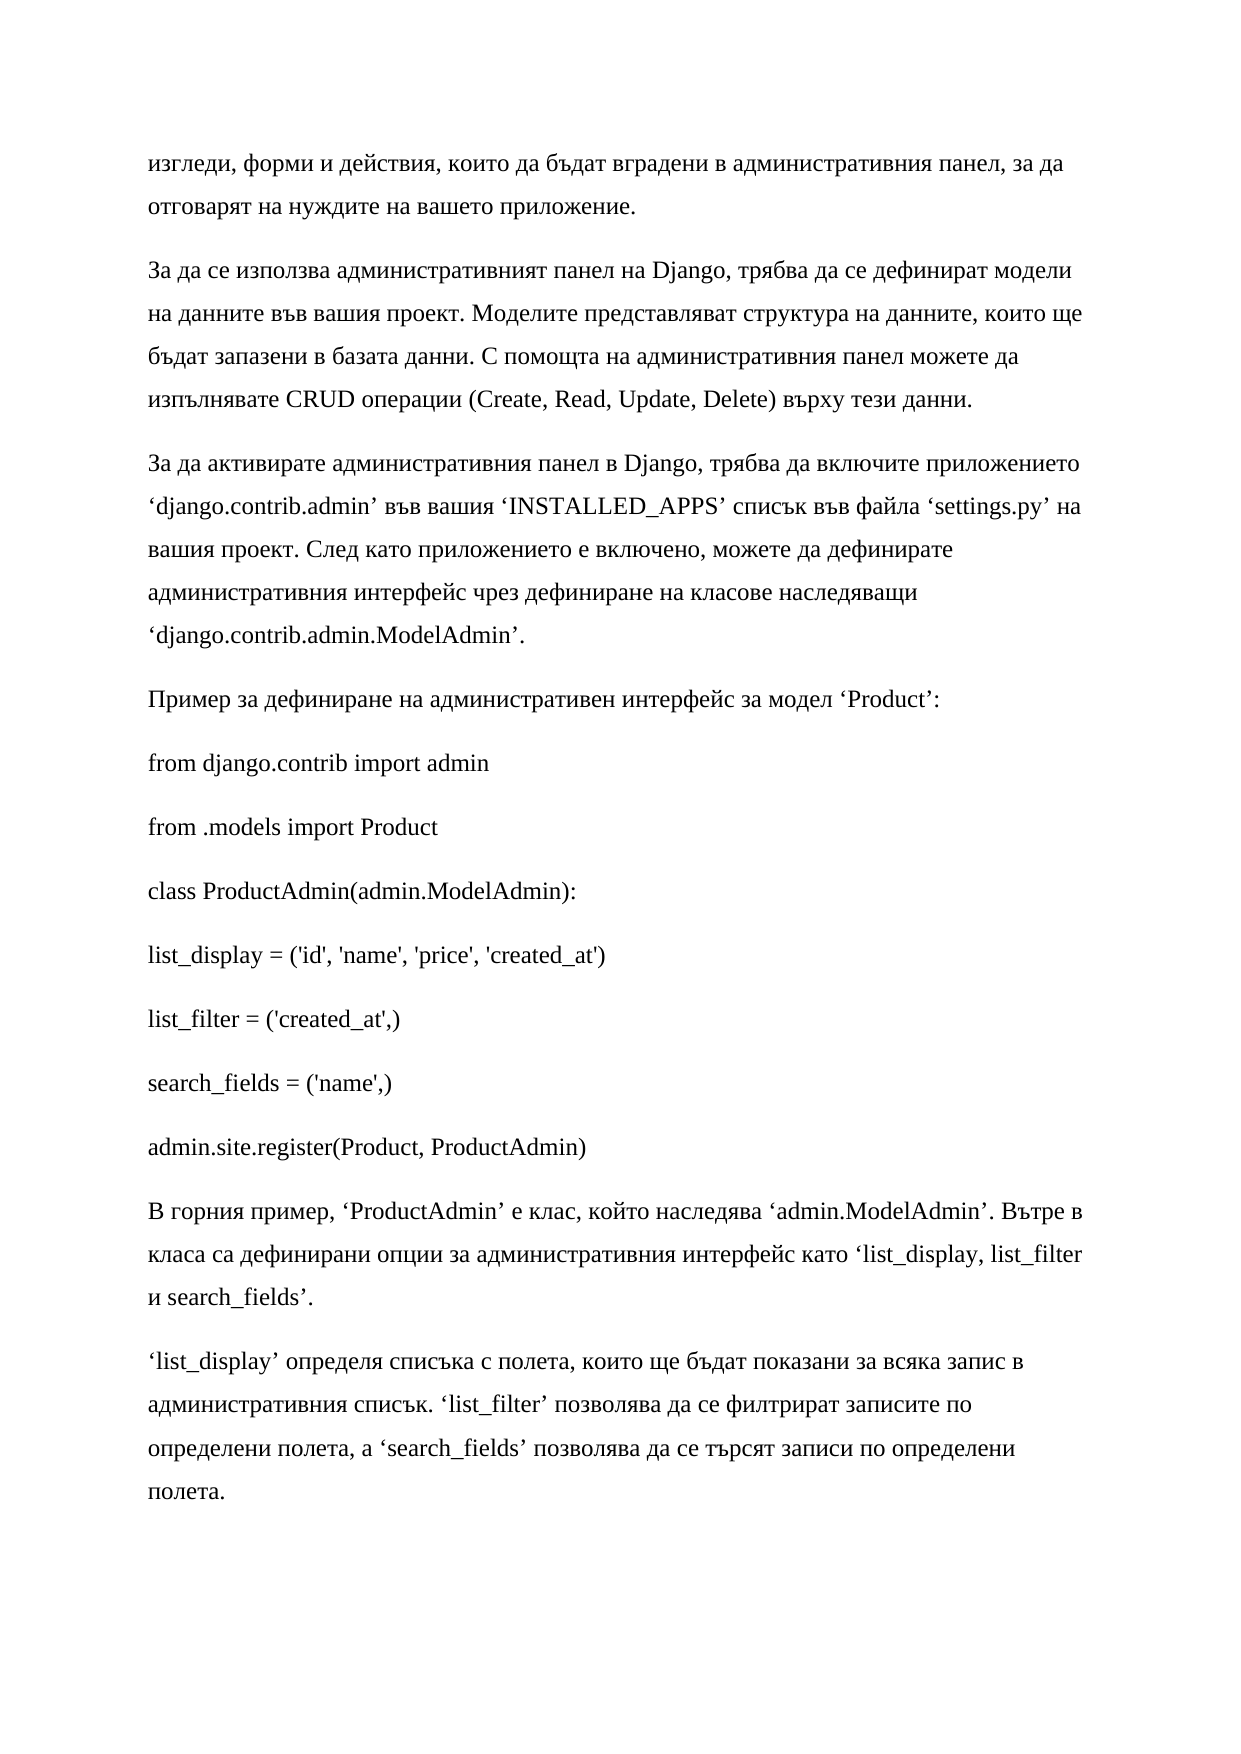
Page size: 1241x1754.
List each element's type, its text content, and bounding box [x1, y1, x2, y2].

text За да се използва административният панел на Django, трябва да се дефинират модели на данните във вашия проект. Моделите представляват структура на данните, които ще бъдат запазени в базата данни. С помощта на административния панел можете да изпълнявате CRUD операции (Create, Read, Update, Delete) върху тези данни. [148, 255, 1093, 413]
text Пример за дефиниране на административен интерфейс за модел ‘Product’: [148, 684, 1093, 713]
text list_filter = ('created_at',) [148, 1004, 1093, 1033]
text class ProductAdmin(admin.ModelAdmin): [148, 876, 1093, 905]
text За да активирате административния панел в Django, трябва да включите приложението ‘django.contrib.admin’ във вашия ‘INSTALLED_APPS’ списък във файла ‘settings.py’ на вашия проект. След като приложението е включено, можете да дефинирате административния интерфейс чрез дефиниране на класове наследяващи ‘django.contrib.admin.ModelAdmin’. [148, 448, 1093, 649]
text ‘list_display’ определя списъка с полета, които ще бъдат показани за всяка запис в административния списък. ‘list_filter’ позволява да се филтрират записите по определени полета, а ‘search_fields’ позволява да се търсят записи по определени полета. [148, 1346, 1093, 1504]
text from .models import Product [148, 812, 1093, 841]
text search_fields = ('name',) [148, 1068, 1093, 1097]
text from django.contrib import admin [148, 748, 1093, 777]
text admin.site.register(Product, ProductAdmin) [148, 1132, 1093, 1161]
text list_display = ('id', 'name', 'price', 'created_at') [148, 940, 1093, 969]
text В горния пример, ‘ProductAdmin’ е клас, който наследява ‘admin.ModelAdmin’. Вътре в класа са дефинирани опции за административния интерфейс като ‘list_display, list_filter и search_fields’. [148, 1196, 1093, 1311]
text изгледи, форми и действия, които да бъдат вградени в административния панел, за да отговарят на нуждите на вашето приложение. [148, 148, 1093, 219]
